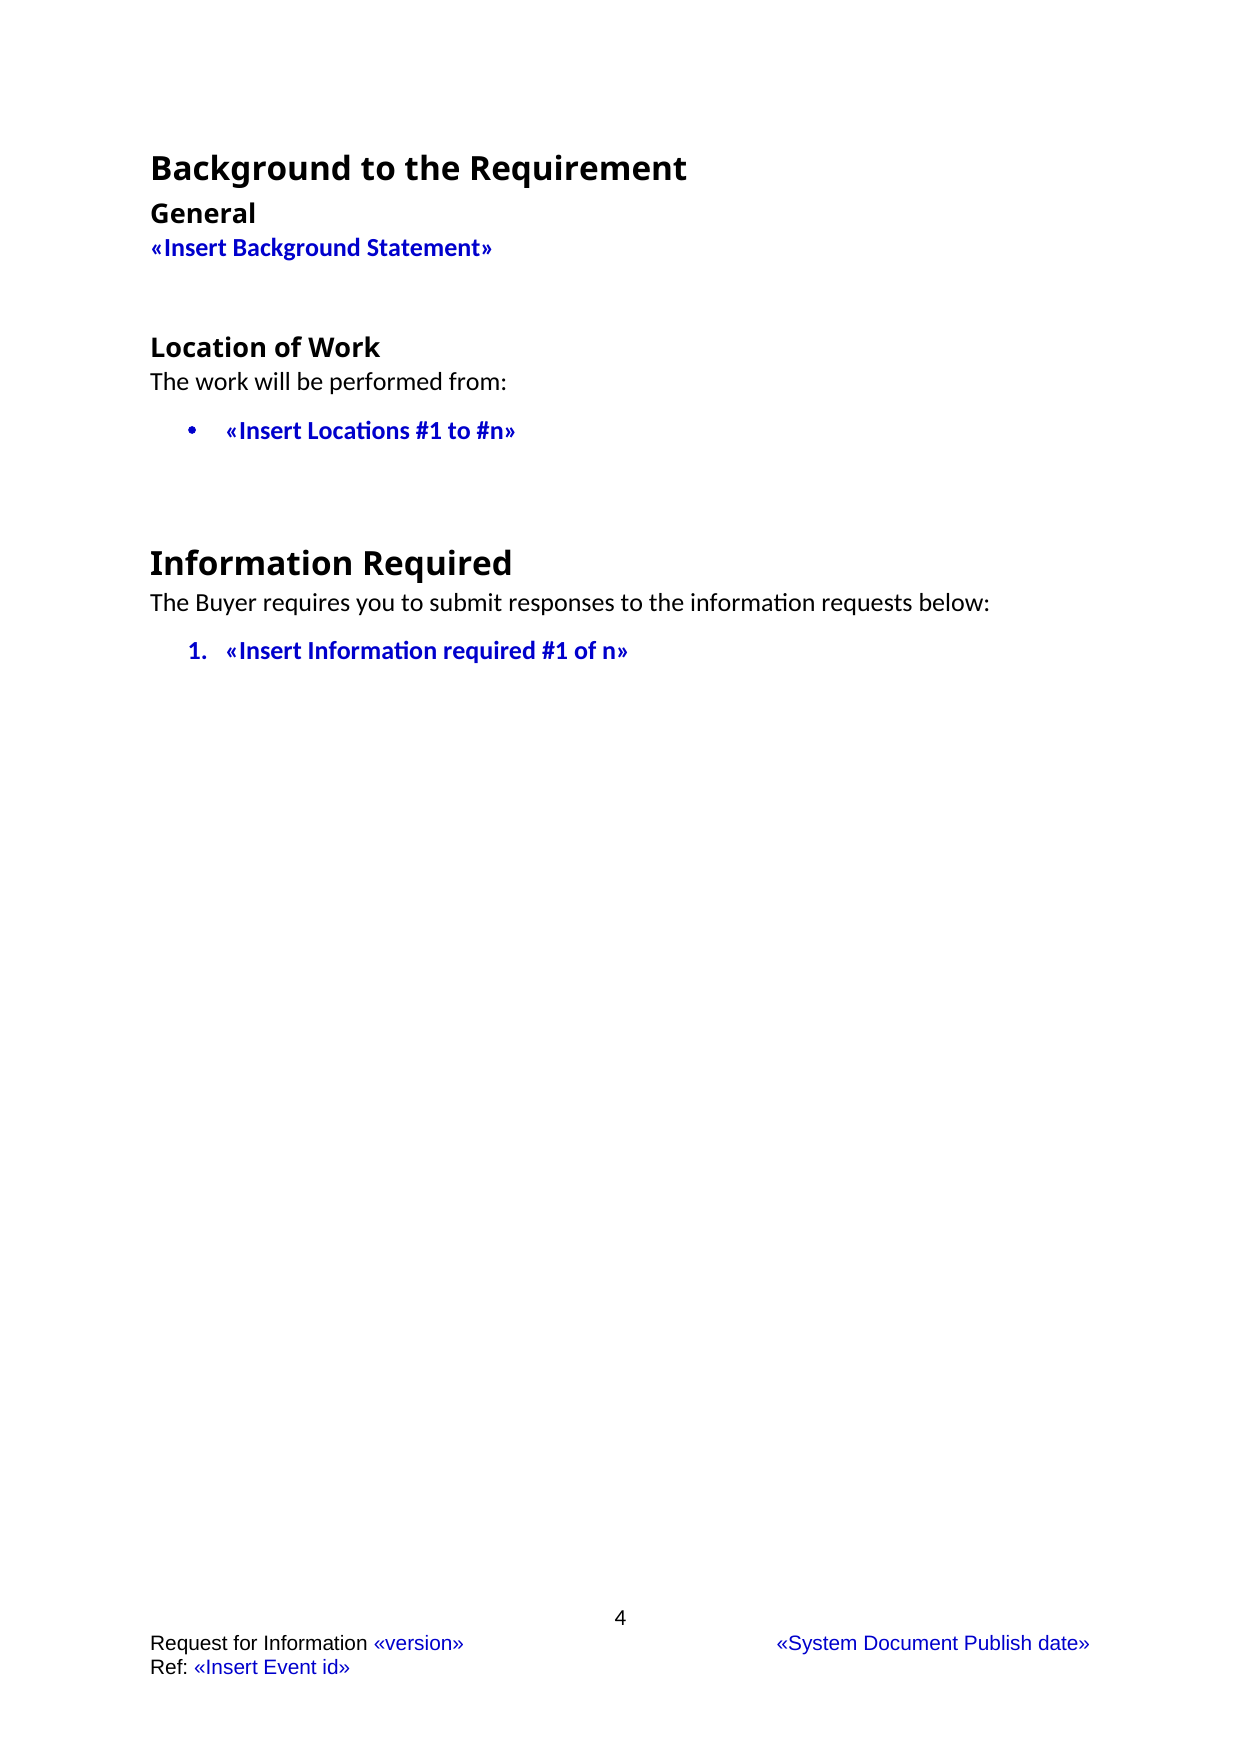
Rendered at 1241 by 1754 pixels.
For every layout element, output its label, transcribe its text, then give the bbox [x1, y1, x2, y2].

list «Insert Information required #1 of n» [187, 634, 1090, 666]
subtitle Location of Work [150, 328, 1090, 365]
subtitle General [150, 194, 1090, 231]
subtitle Background to the Requirement [150, 145, 1090, 190]
subtitle Information Required [150, 540, 1090, 586]
list «Insert Locations #1 to #n» [187, 414, 1090, 446]
text The work will be performed from: [150, 365, 1090, 397]
text The Buyer requires you to submit responses to the information requests below: [150, 586, 1090, 617]
list «Insert Background Statement» [150, 231, 1090, 263]
